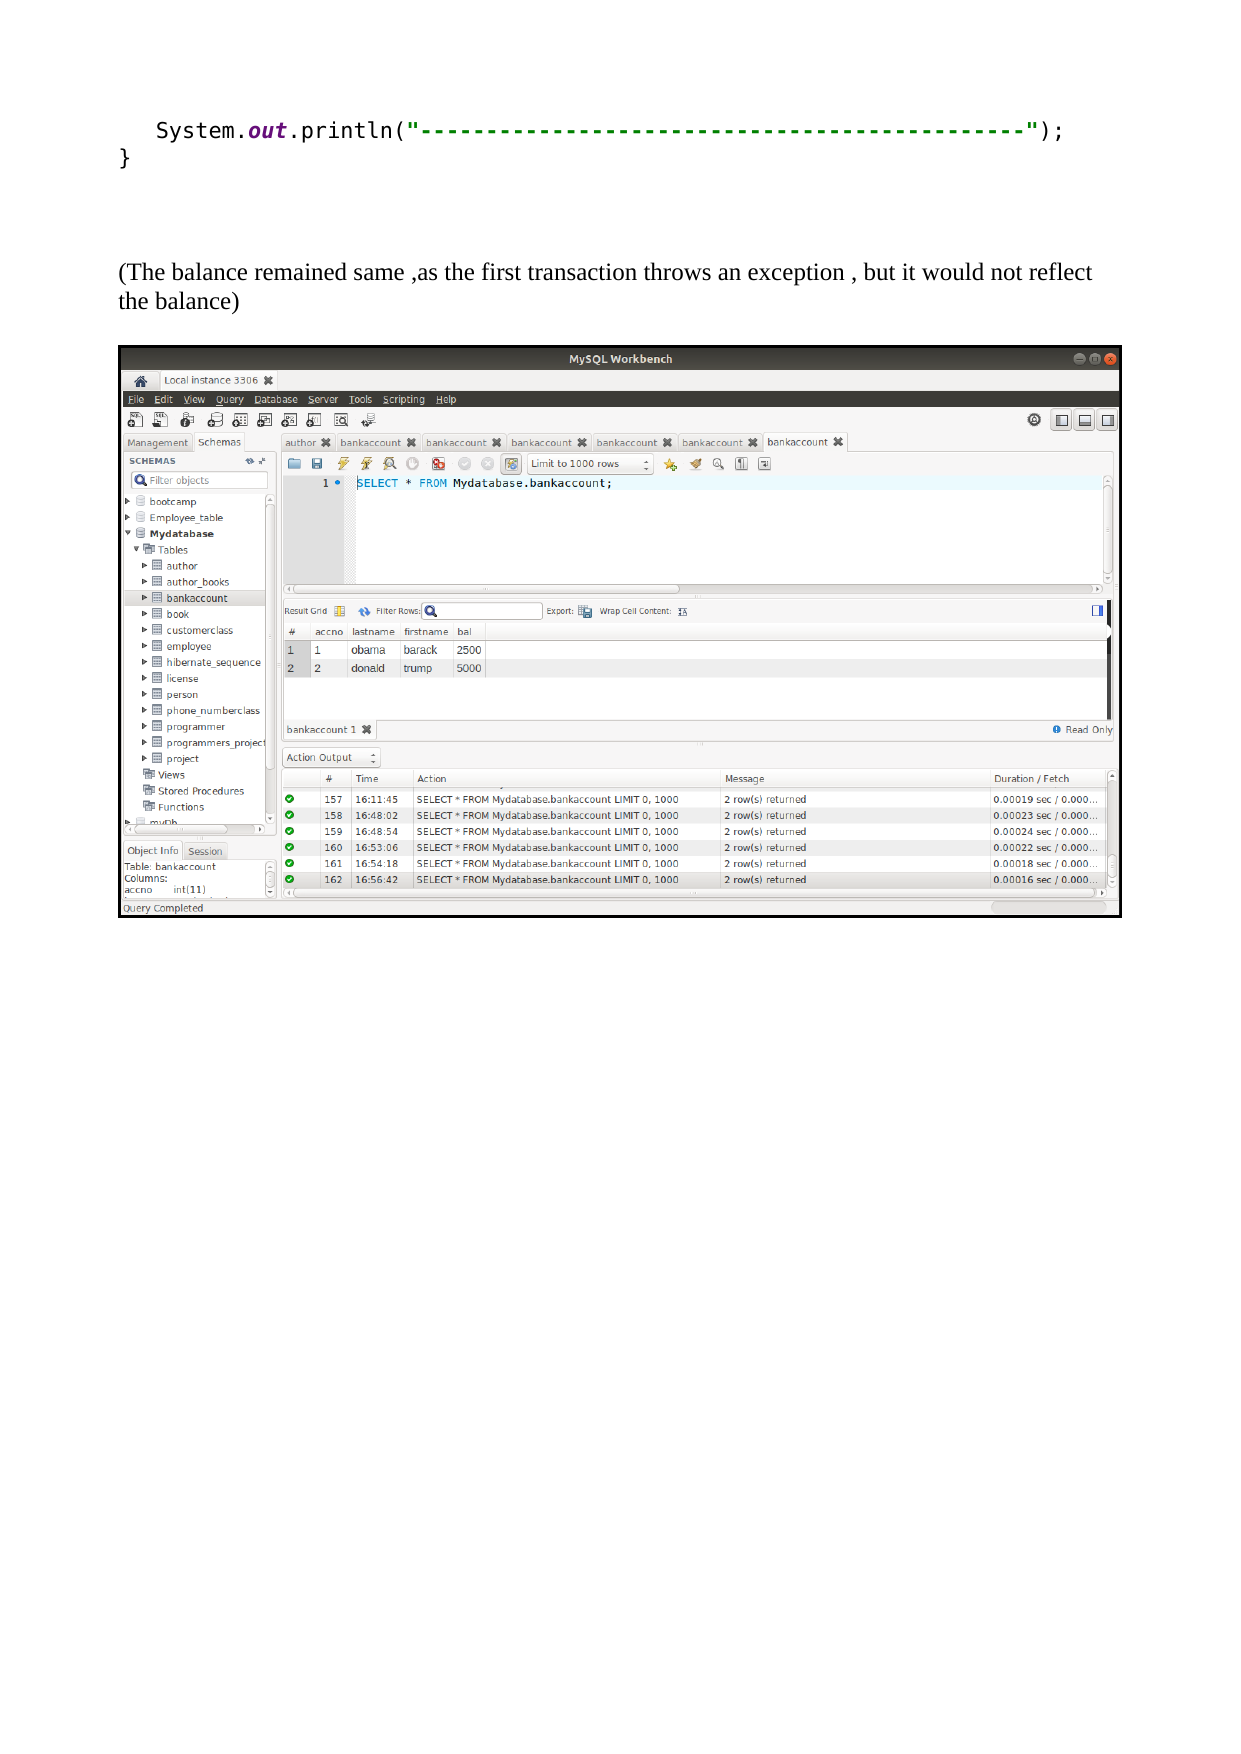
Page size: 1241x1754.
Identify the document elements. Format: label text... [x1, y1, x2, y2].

picture [121, 348, 1120, 915]
text System.out.println("----------------------------------------------"); [118, 118, 1122, 145]
text (The balance remained same ,as the first transaction throws an exception , but it would not reflect the balance) [118, 257, 1122, 315]
text } [118, 145, 1122, 170]
